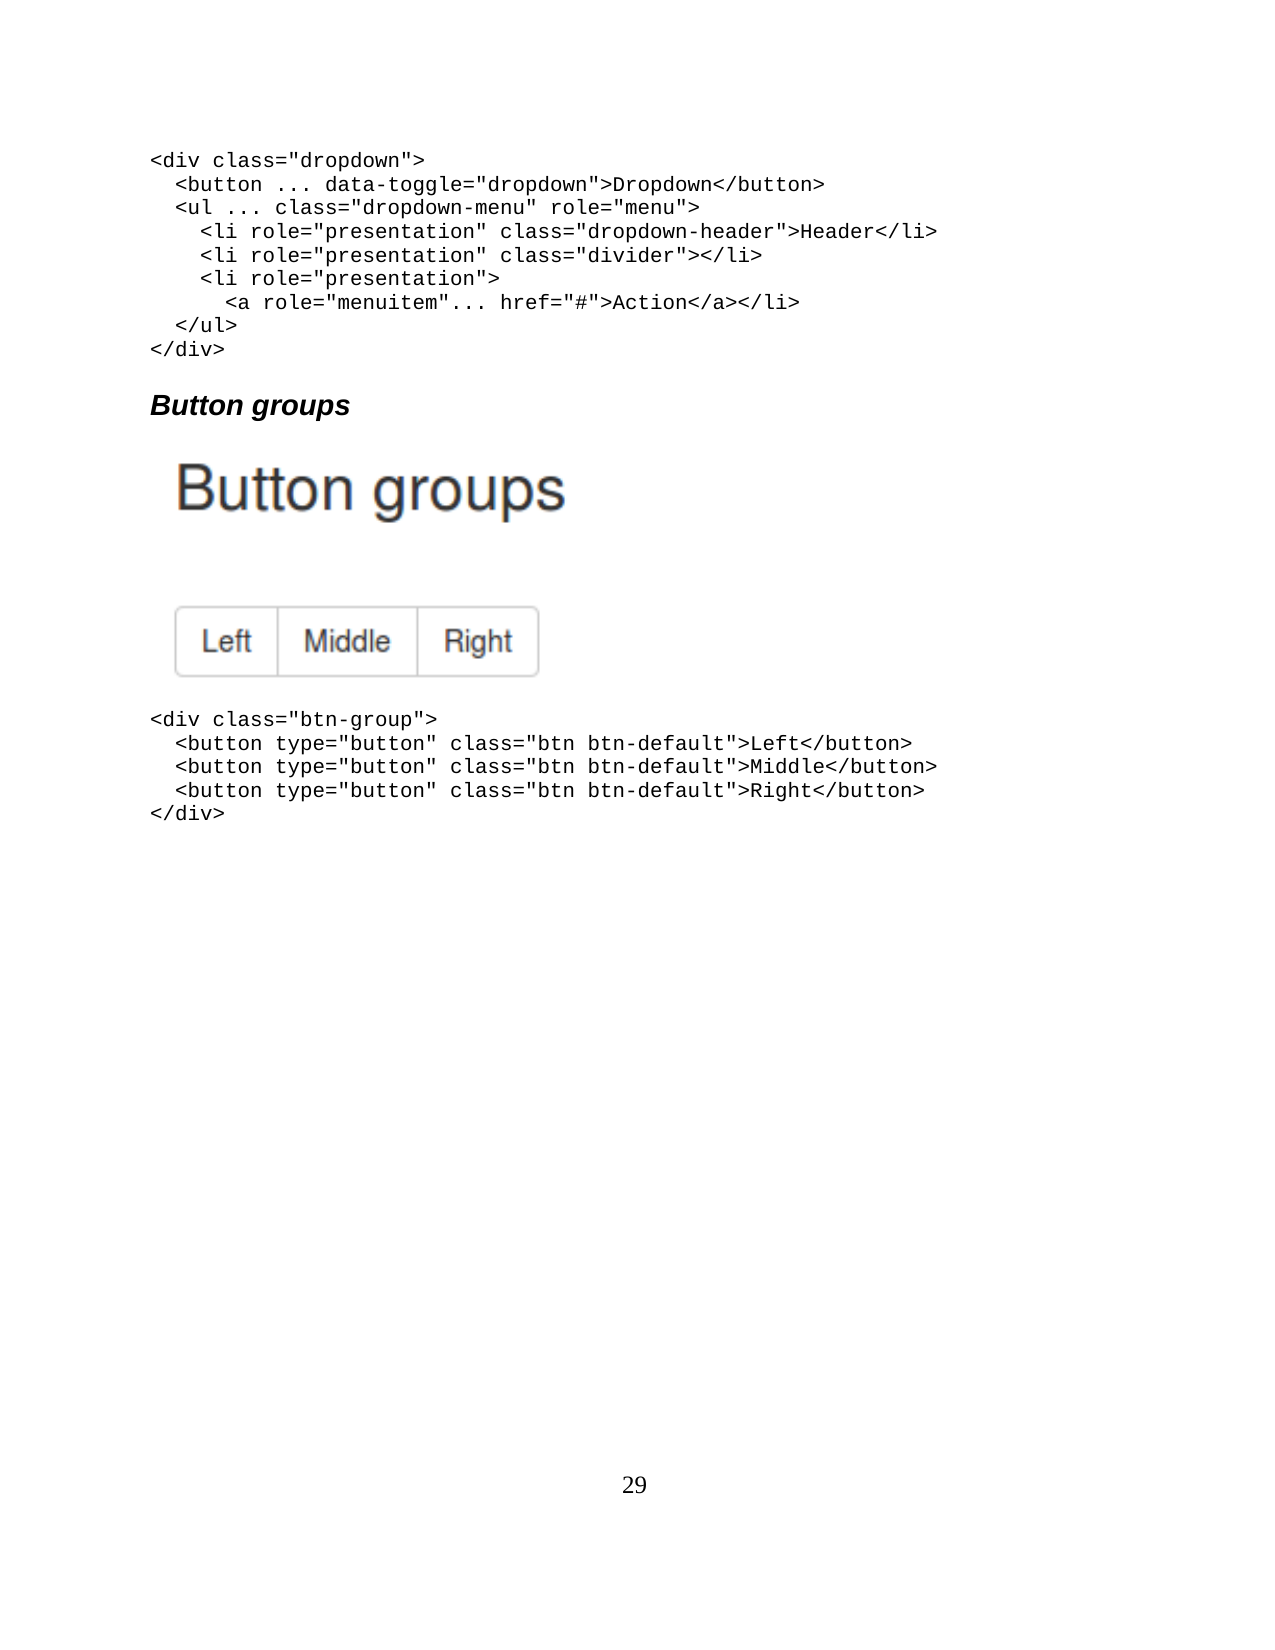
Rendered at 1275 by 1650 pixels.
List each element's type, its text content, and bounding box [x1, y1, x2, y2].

text <a role="menuitem"... href="#">Action</a></li> [150, 292, 1125, 316]
text <li role="presentation" class="dropdown-header">Header</li> [150, 221, 1125, 244]
subtitle Button groups [150, 388, 1125, 421]
text <li role="presentation"> [150, 268, 1125, 292]
text <button type="button" class="btn btn-default">Middle</button> [150, 756, 1125, 780]
text <button type="button" class="btn btn-default">Right</button> [150, 780, 1125, 803]
text <li role="presentation" class="divider"></li> [150, 244, 1125, 268]
text <div class="btn-group"> [150, 709, 1125, 732]
text <button type="button" class="btn btn-default">Left</button> [150, 732, 1125, 756]
text </div> [150, 803, 1125, 827]
text <div class="dropdown"> [150, 150, 1125, 174]
text </div> [150, 339, 1125, 363]
text </ul> [150, 316, 1125, 339]
picture [150, 433, 590, 709]
text <ul ... class="dropdown-menu" role="menu"> [150, 197, 1125, 221]
text <button ... data-toggle="dropdown">Dropdown</button> [150, 174, 1125, 197]
